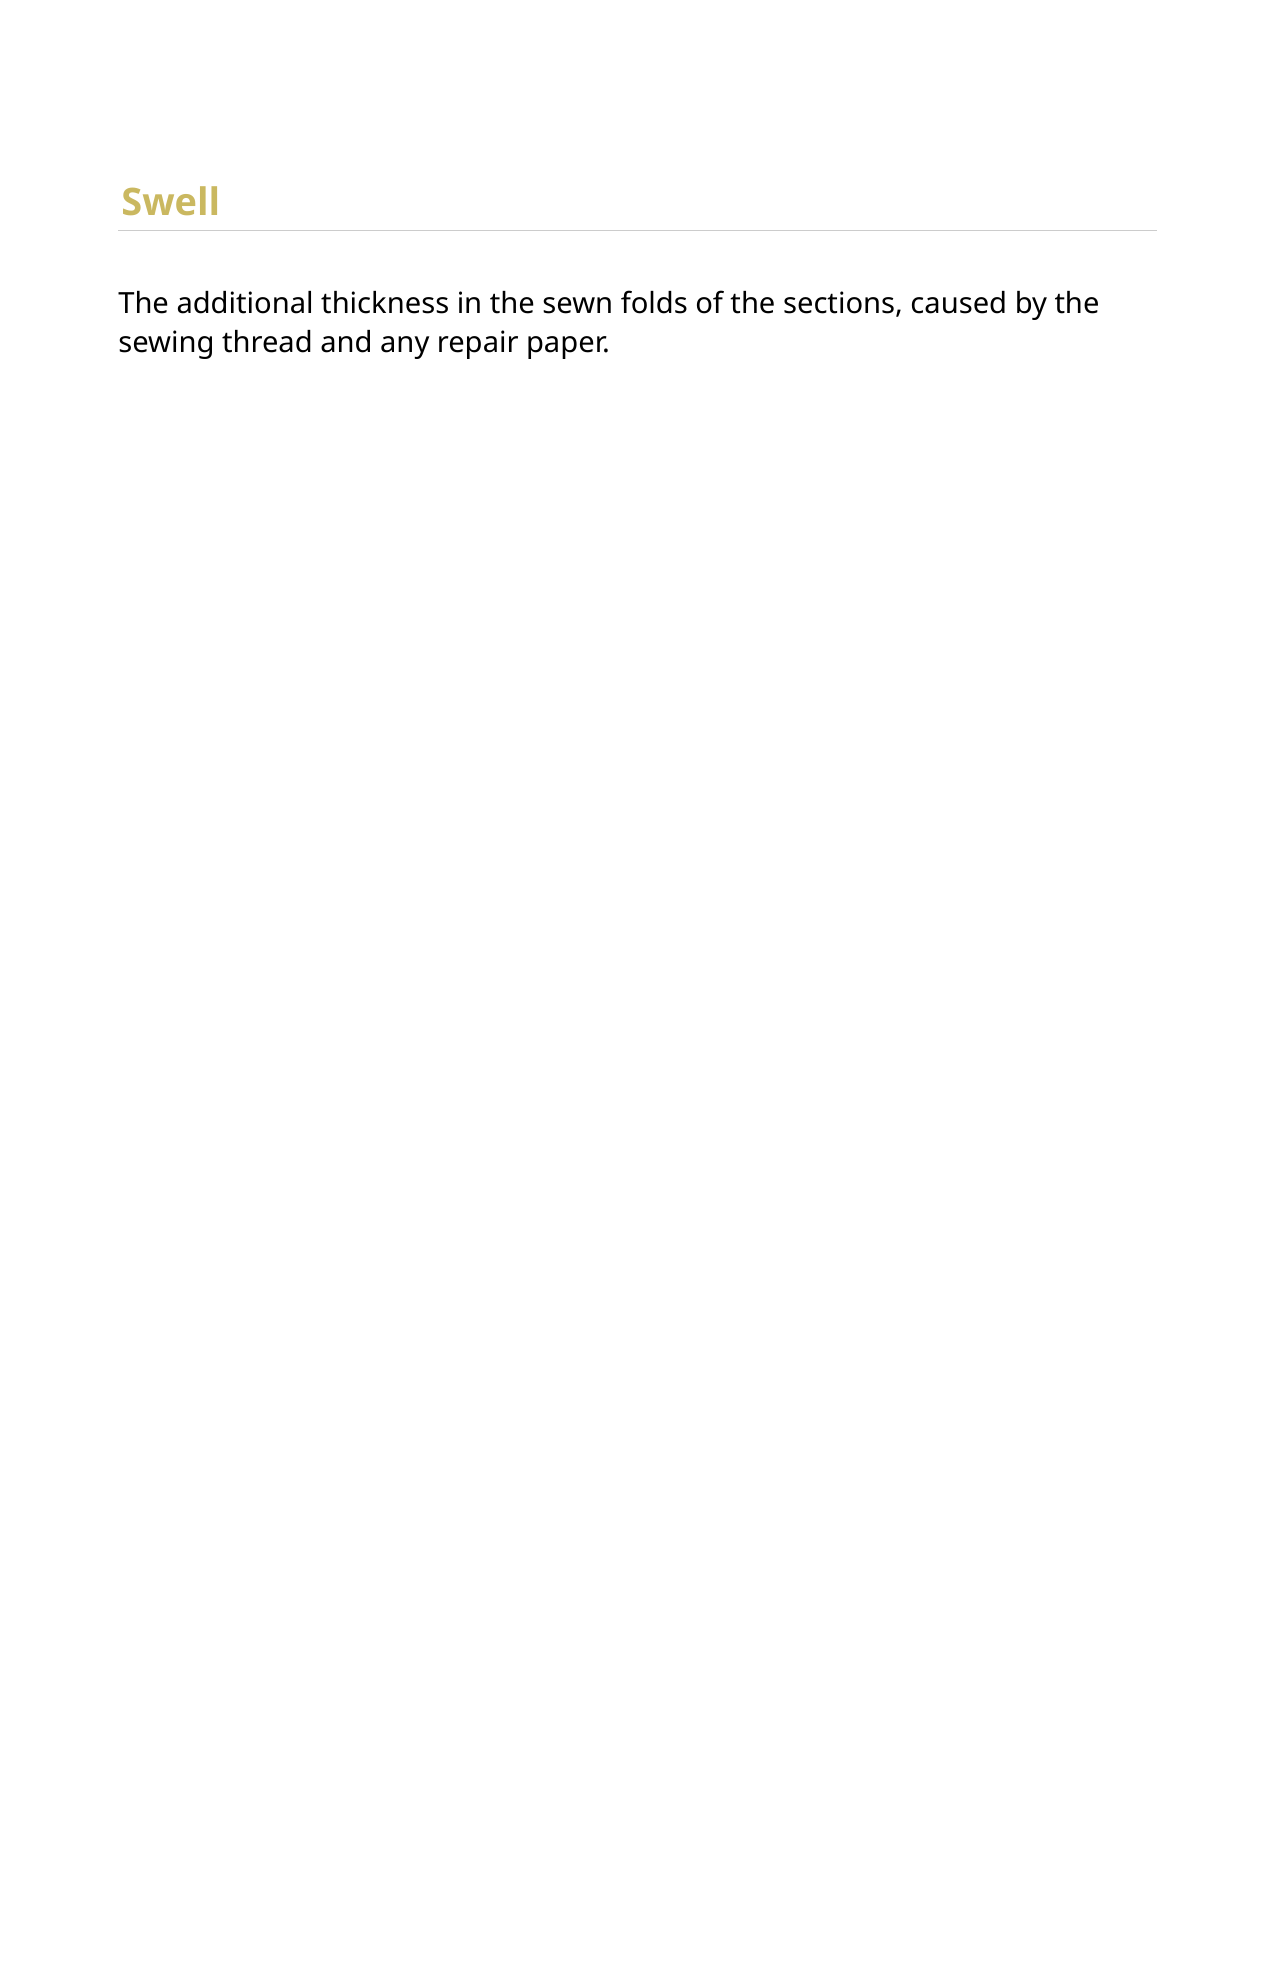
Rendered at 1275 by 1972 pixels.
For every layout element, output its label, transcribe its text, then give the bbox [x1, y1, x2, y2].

table_header Swell [118, 147, 1157, 230]
table_header [118, 231, 1157, 282]
table_cell The additional thickness in the sewn folds of the sections, caused by the sewing thread and any repair paper. [118, 282, 1157, 361]
